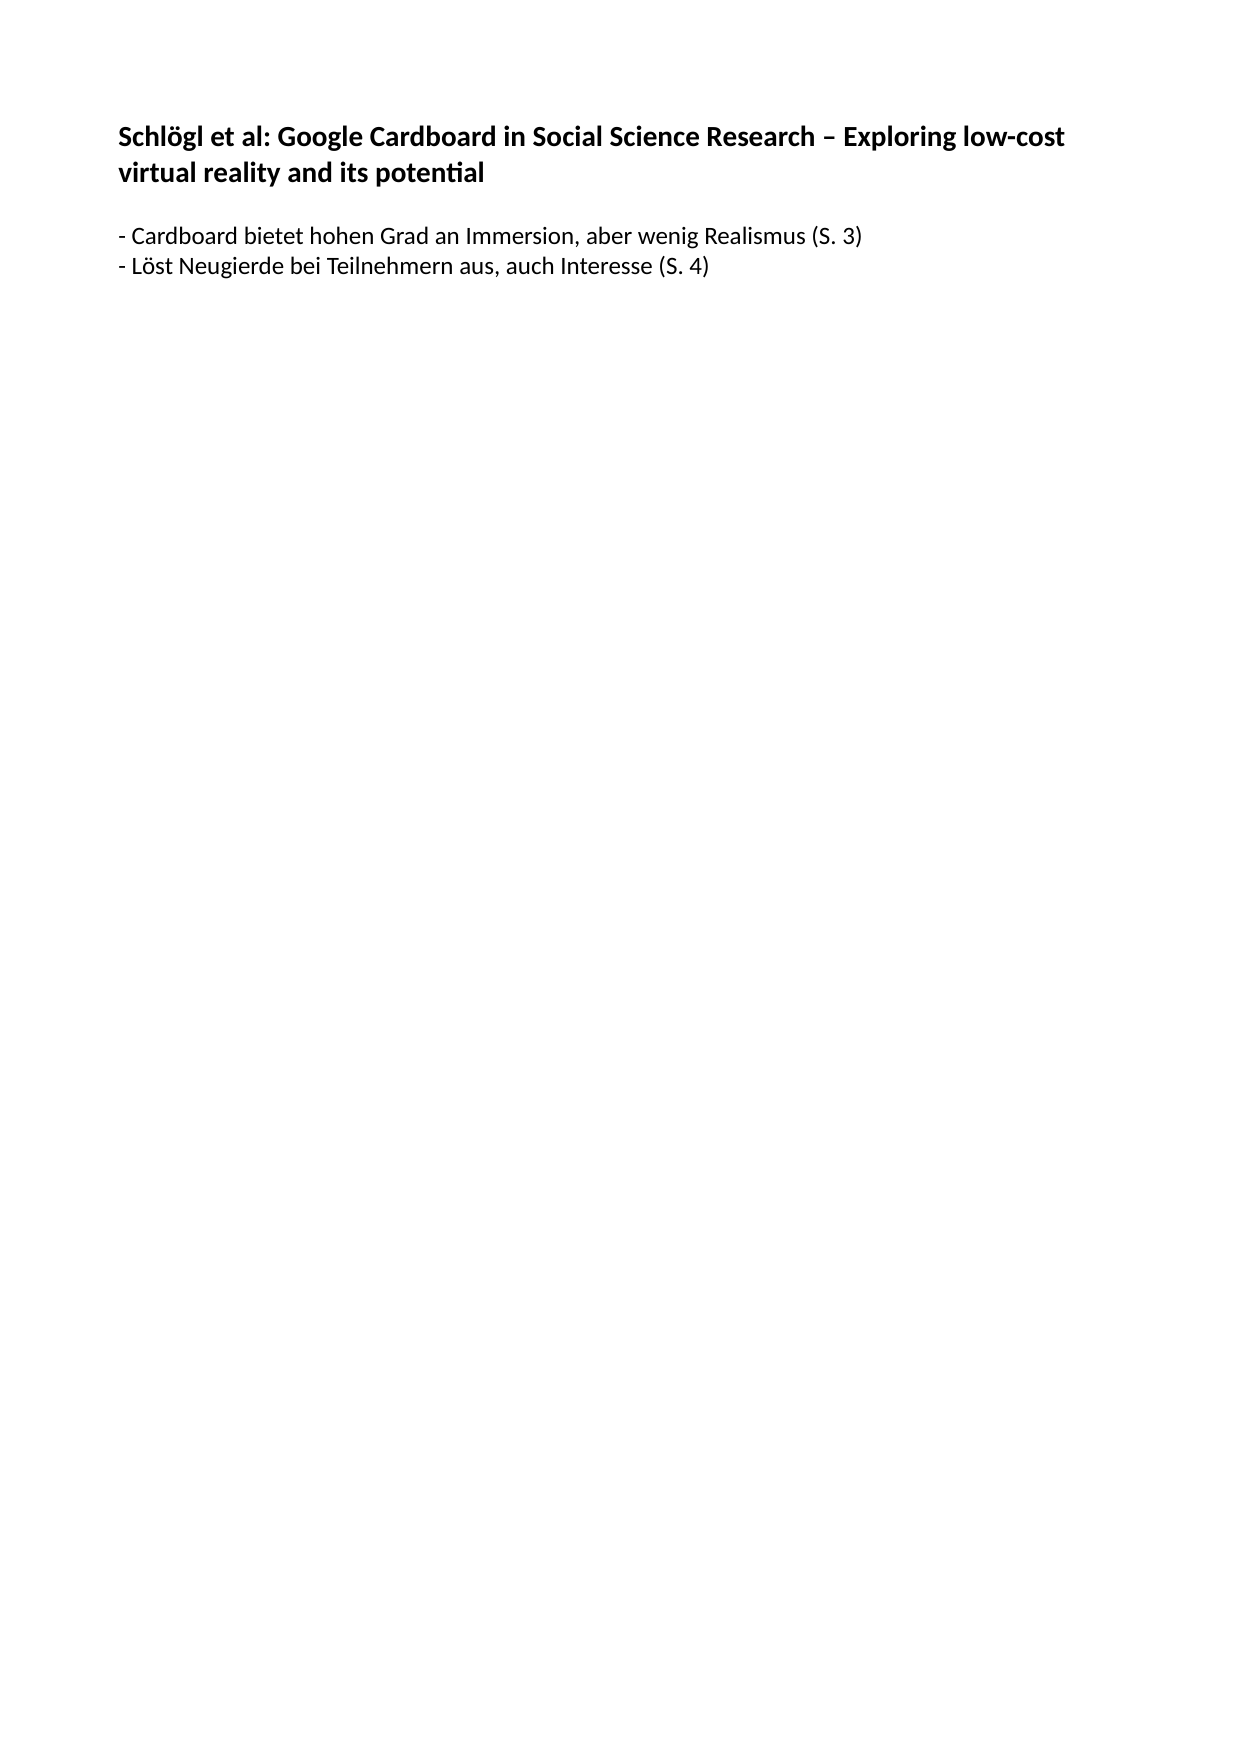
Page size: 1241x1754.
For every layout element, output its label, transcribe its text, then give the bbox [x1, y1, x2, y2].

text Schlögl et al: Google Cardboard in Social Science Research – Exploring low-cost virtual reality and its potential [118, 118, 1122, 189]
text - Löst Neugierde bei Teilnehmern aus, auch Interesse (S. 4) [118, 250, 1122, 281]
text - Cardboard bietet hohen Grad an Immersion, aber wenig Realismus (S. 3) [118, 220, 1122, 250]
